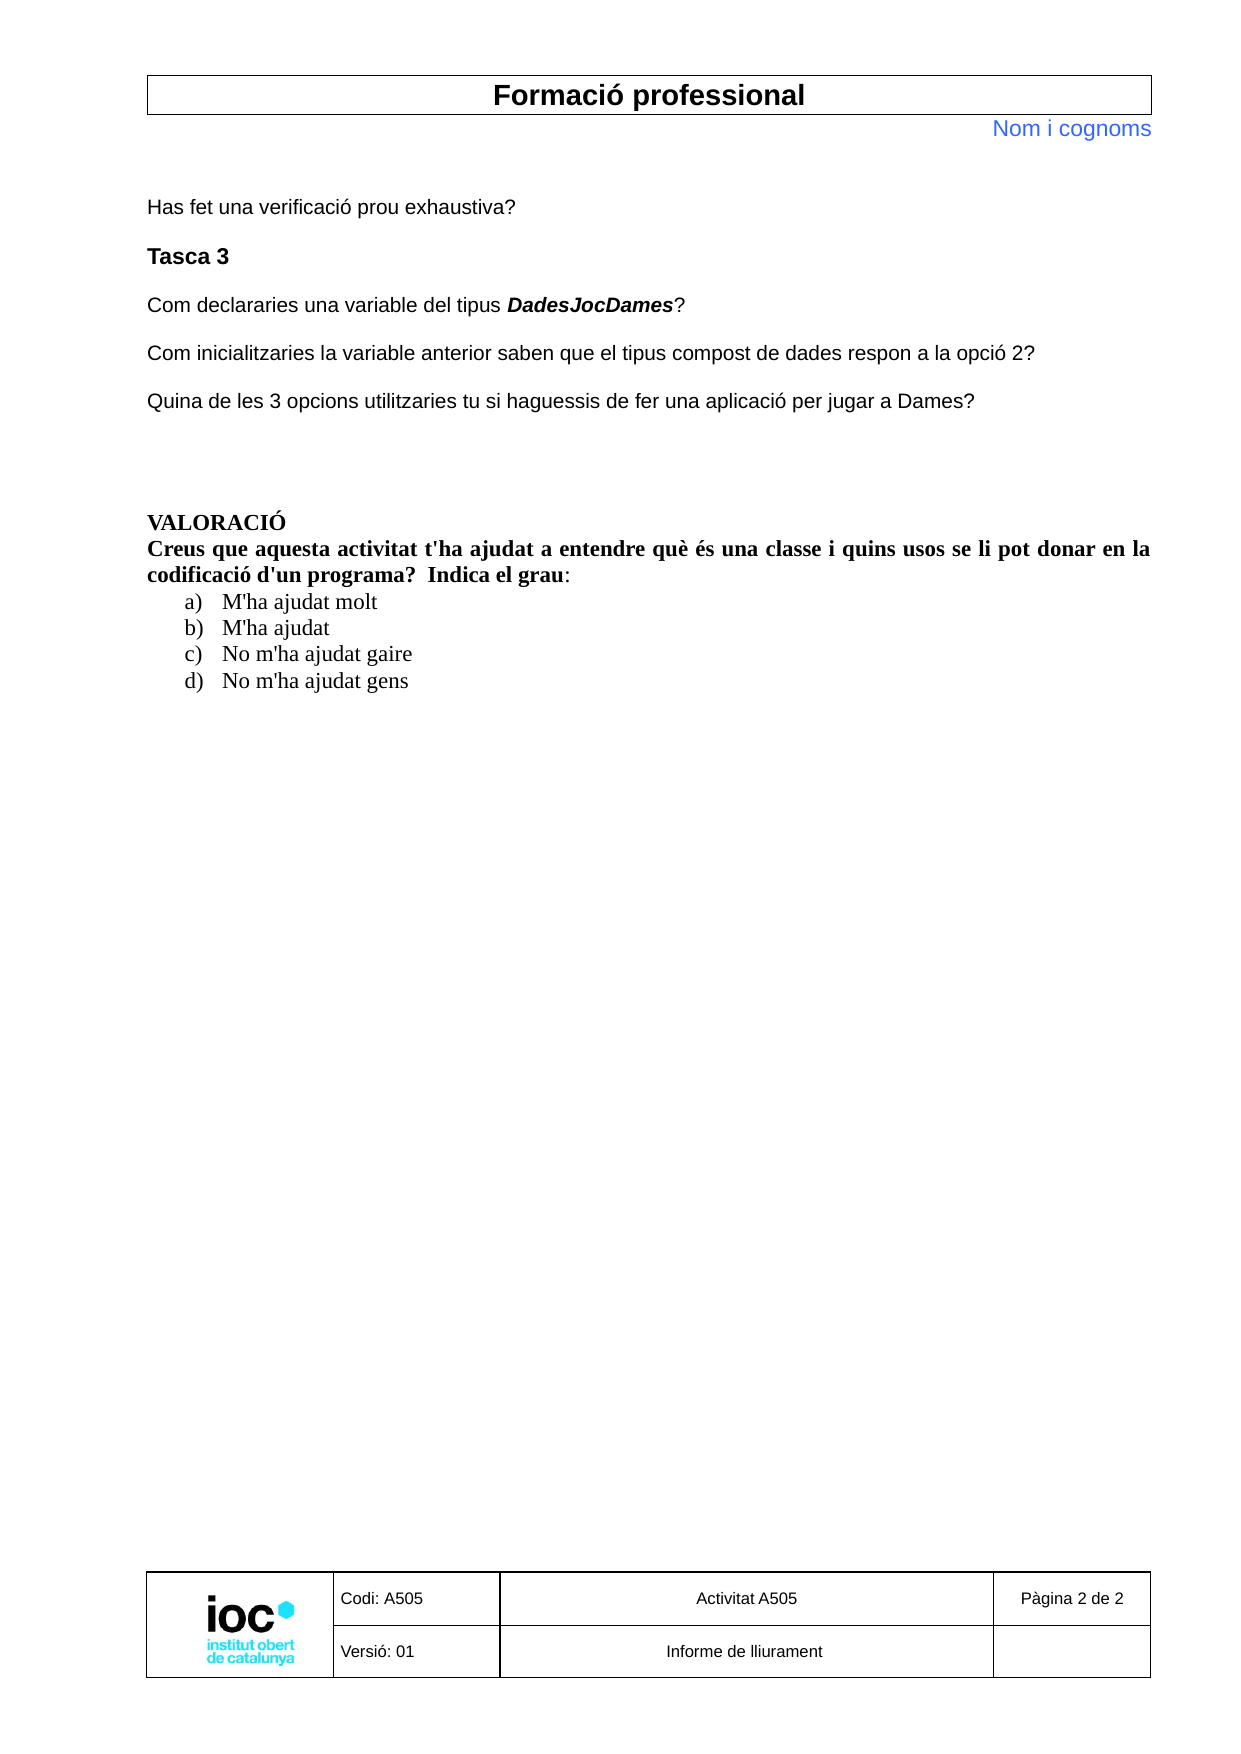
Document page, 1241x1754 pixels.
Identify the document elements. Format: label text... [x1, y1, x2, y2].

text Quina de les 3 opcions utilitzaries tu si haguessis de fer una aplicació per jugar a Dames? [147, 389, 1151, 413]
text Has fet una verificació prou exhaustiva? [147, 195, 1151, 219]
list M'ha ajudat [184, 614, 1151, 641]
text Com inicialitzaries la variable anterior saben que el tipus compost de dades respon a la opció 2? [147, 341, 1151, 365]
text VALORACIÓ [147, 509, 1151, 535]
picture [194, 1581, 308, 1677]
text Creus que aquesta activitat t'ha ajudat a entendre què és una classe i quins usos se li pot donar en la codificació d'un programa? Indica el grau: [147, 535, 1151, 588]
list No m'ha ajudat gaire [184, 641, 1151, 667]
text Tasca 3 [147, 243, 1151, 269]
list M'ha ajudat molt [184, 588, 1151, 614]
text Com declararies una variable del tipus DadesJocDames? [147, 293, 1151, 317]
list No m'ha ajudat gens [184, 667, 1151, 693]
